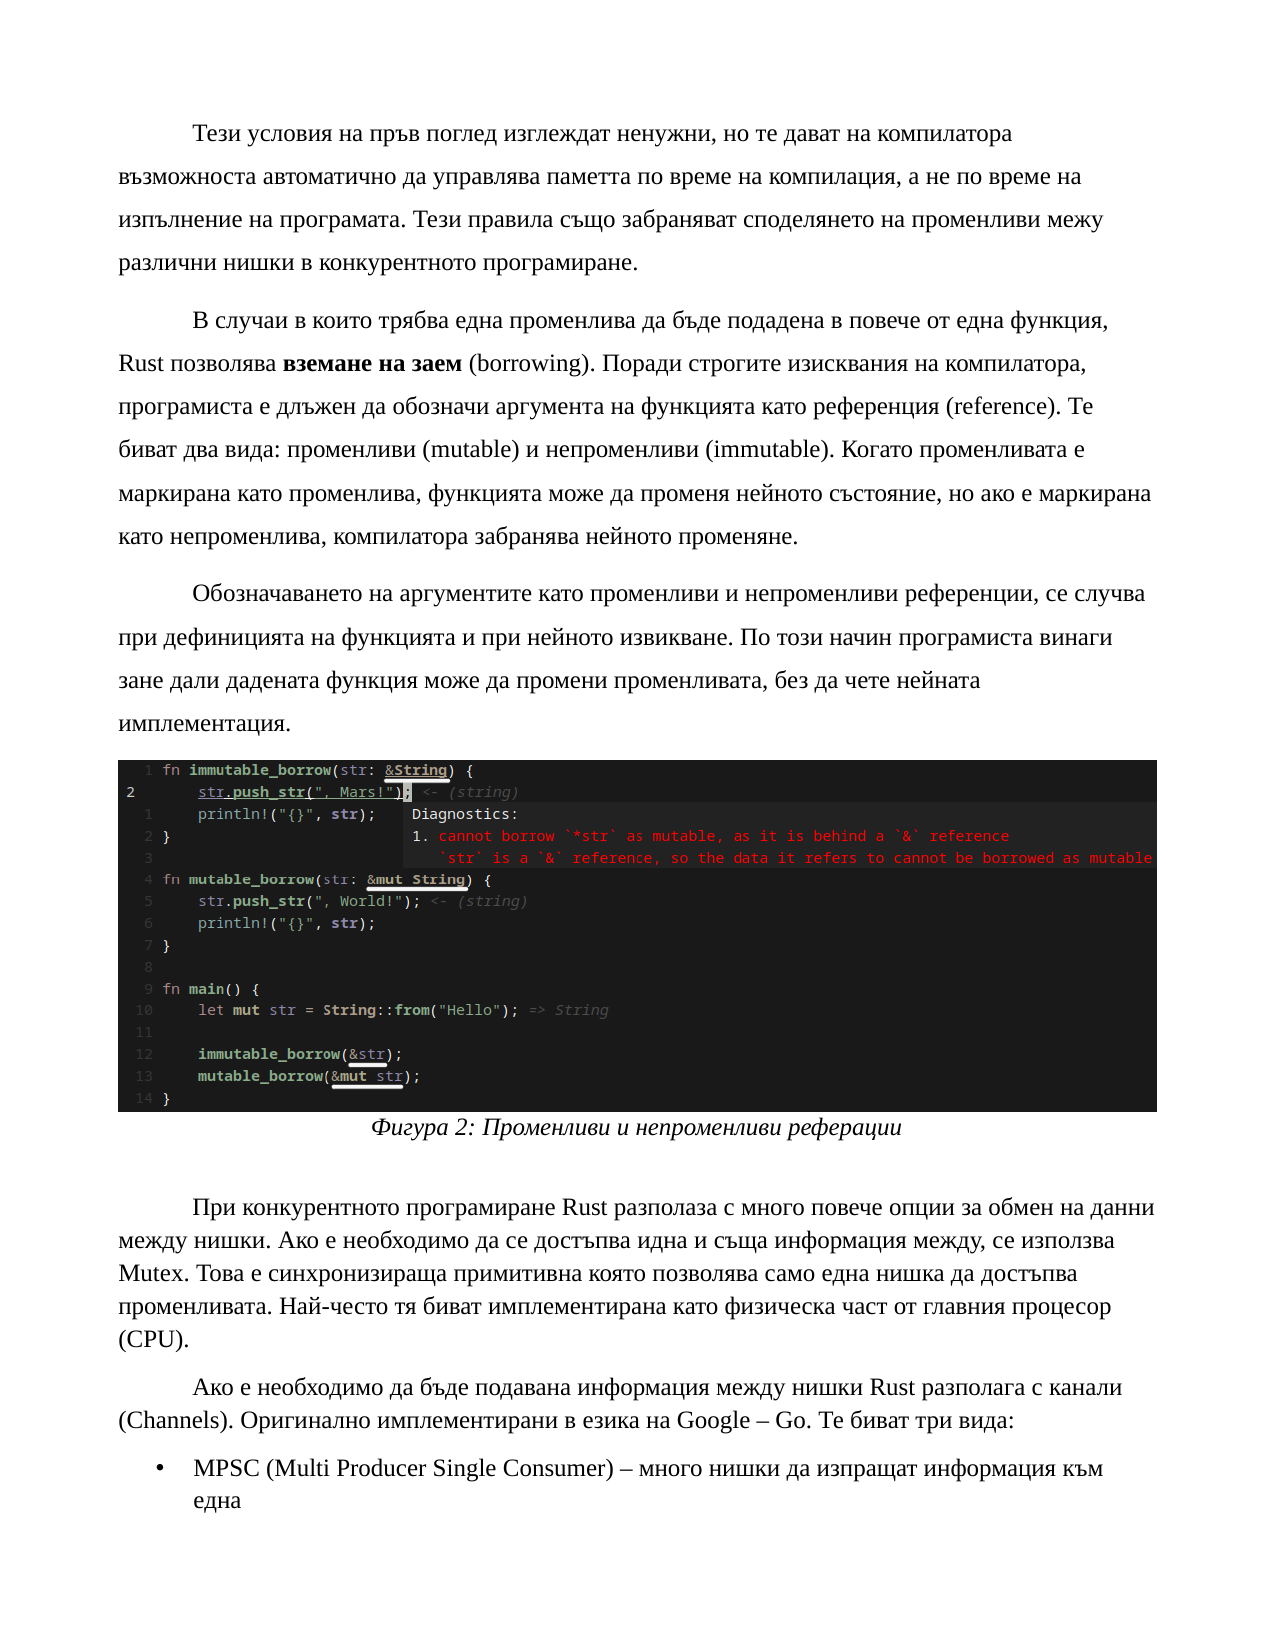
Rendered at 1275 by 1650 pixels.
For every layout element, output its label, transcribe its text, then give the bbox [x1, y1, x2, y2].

text Фигура 2: Променливи и непроменливи реферации [118, 1112, 1157, 1140]
text Тези условия на пръв поглед изглеждат ненужни, но те дават на компилатора възможноста автоматично да управлява паметта по време на компилация, а не по време на изпълнение на програмата. Тези правила също забраняват споделянето на променливи межу различни нишки в конкурентното програмиране. [118, 118, 1157, 276]
text Обозначаването на аргументите като променливи и непроменливи референции, се случва при дефиницията на функцията и при нейното извикване. По този начин програмиста винаги зане дали дадената функция може да промени променливата, без да чете нейната имплементация. [118, 578, 1157, 737]
picture [118, 760, 1157, 1112]
text При конкурентното програмиране Rust разполаза с много повече опции за обмен на данни между нишки. Ако е необходимо да се достъпва идна и съща информация между, се използва Mutex. Това е синхронизираща примитивна която позволява само една нишка да достъпва променливата. Най-често тя биват имплементирана като физическа част от главния процесор (CPU). [118, 1192, 1157, 1353]
text [118, 748, 1157, 760]
text Ако е необходимо да бъде подавана информация между нишки Rust разполага с канали (Channels). Оригинално имплементирани в езика на Google – Go. Те биват три вида: [118, 1372, 1157, 1434]
list MPSC (Multi Producer Single Consumer) – много нишки да изпращат информация към eдна [156, 1453, 1157, 1514]
text В случаи в които трябва една променлива да бъде подадена в повече от една функция, Rust позволява вземане на заем (borrowing). Поради строгите изисквания на компилатора, програмиста е длъжен да обозначи аргумента на функцията като референция (reference). Те биват два вида: променливи (mutable) и непроменливи (immutable). Когато променливата е маркирана като променлива, функцията може да променя нейното състояние, но ако е маркирана като непроменлива, компилатора забранява нейното променяне. [118, 305, 1157, 549]
